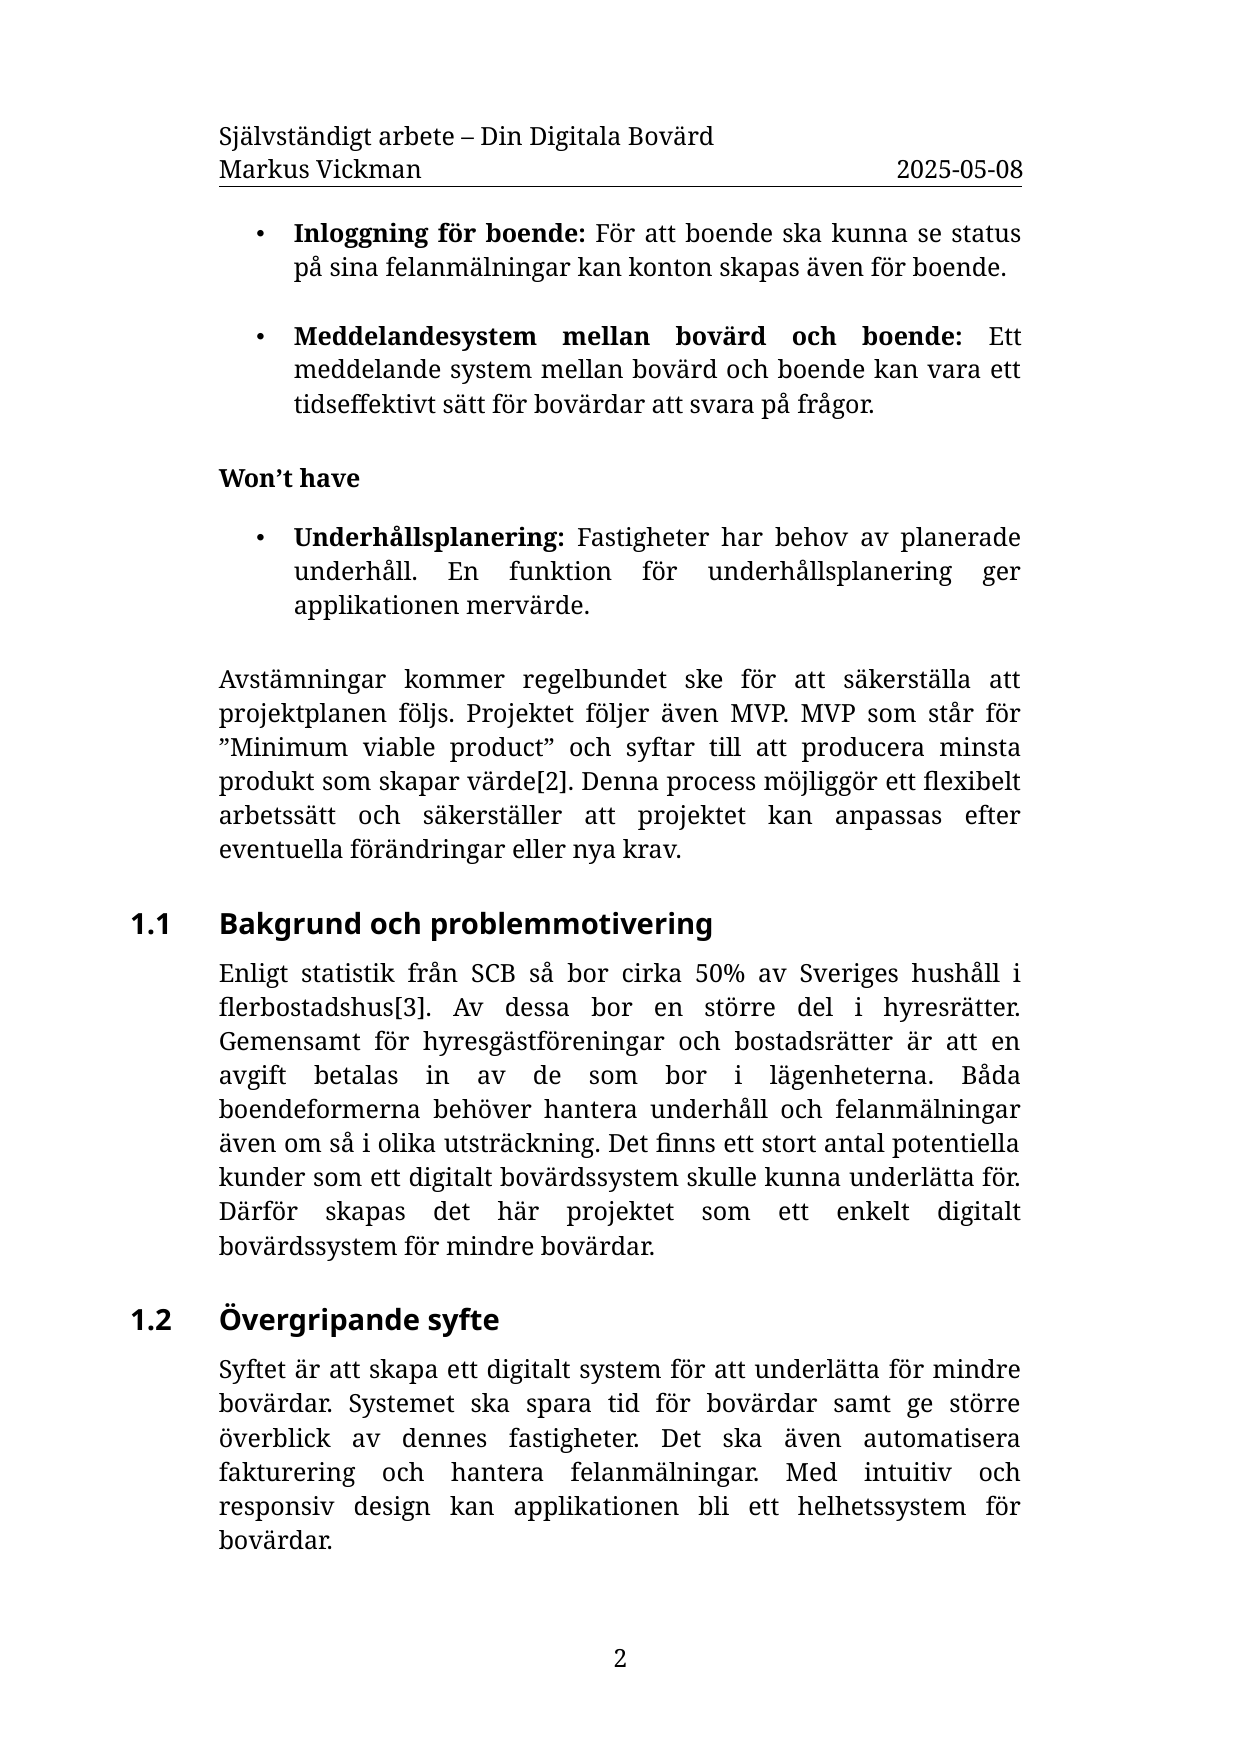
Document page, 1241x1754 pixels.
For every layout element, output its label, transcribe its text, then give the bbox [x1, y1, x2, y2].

list Inloggning för boende: För att boende ska kunna se status på sina felanmälningar kan konton skapas även för boende. [256, 216, 1022, 284]
list Meddelandesystem mellan bovärd och boende: Ett meddelande system mellan bovärd och boende kan vara ett tidseffektivt sätt för bovärdar att svara på frågor. [256, 318, 1022, 420]
text Won’t have [218, 460, 1022, 494]
subtitle Syftet är att skapa ett digitalt system för att underlätta för mindre bovärdar. Systemet ska spara tid för bovärdar samt ge större överblick av dennes fastigheter. Det ska även automatisera fakturering och hantera felanmälningar. Med intuitiv och responsiv design kan applikationen bli ett helhetssystem för bovärdar. [218, 1352, 1022, 1556]
subtitle Övergripande syfte [130, 1299, 1022, 1339]
subtitle Enligt statistik från SCB så bor cirka 50% av Sveriges hushåll i flerbostadshus[3]. Av dessa bor en större del i hyresrätter. Gemensamt för hyresgästföreningar och bostadsrätter är att en avgift betalas in av de som bor i lägenheterna. Båda boendeformerna behöver hantera underhåll och felanmälningar även om så i olika utsträckning. Det finns ett stort antal potentiella kunder som ett digitalt bovärdssystem skulle kunna underlätta för. Därför skapas det här projektet som ett enkelt digitalt bovärdssystem för mindre bovärdar. [218, 956, 1022, 1262]
subtitle Bakgrund och problemmotivering [130, 903, 1022, 943]
list Underhållsplanering: Fastigheter har behov av planerade underhåll. En funktion för underhållsplanering ger applikationen mervärde. [256, 519, 1022, 621]
subtitle Avstämningar kommer regelbundet ske för att säkerställa att projektplanen följs. Projektet följer även MVP. MVP som står för ”Minimum viable product” och syftar till att producera minsta produkt som skapar värde[2]. Denna process möjliggör ett flexibelt arbetssätt och säkerställer att projektet kan anpassas efter eventuella förändringar eller nya krav. [218, 661, 1022, 866]
